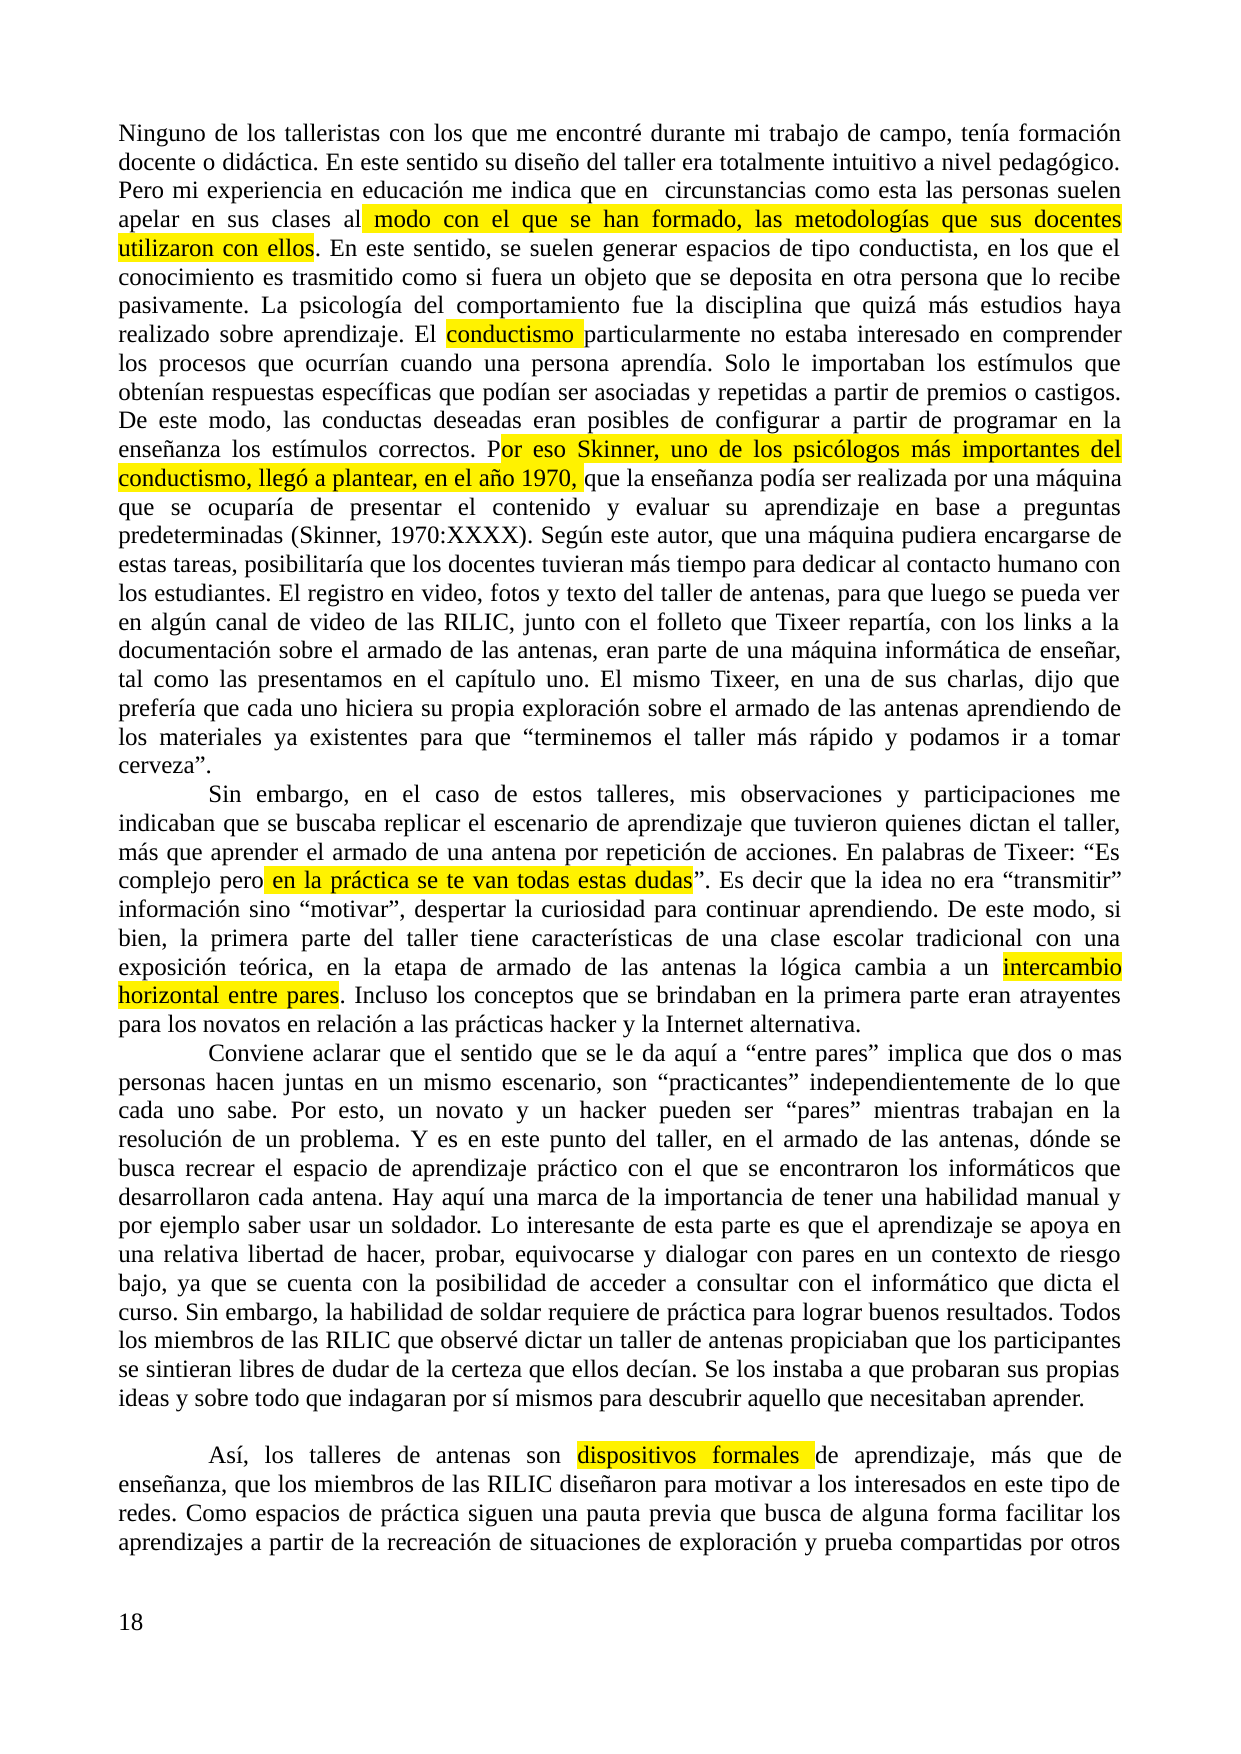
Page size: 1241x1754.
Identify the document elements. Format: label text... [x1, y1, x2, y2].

text Ninguno de los talleristas con los que me encontré durante mi trabajo de campo, tenía formación docente o didáctica. En este sentido su diseño del taller era totalmente intuitivo a nivel pedagógico. Pero mi experiencia en educación me indica que en circunstancias como esta las personas suelen apelar en sus clases al modo con el que se han formado, las metodologías que sus docentes utilizaron con ellos. En este sentido, se suelen generar espacios de tipo conductista, en los que el conocimiento es trasmitido como si fuera un objeto que se deposita en otra persona que lo recibe pasivamente. La psicología del comportamiento fue la disciplina que quizá más estudios haya realizado sobre aprendizaje. El conductismo particularmente no estaba interesado en comprender los procesos que ocurrían cuando una persona aprendía. Solo le importaban los estímulos que obtenían respuestas específicas que podían ser asociadas y repetidas a partir de premios o castigos. De este modo, las conductas deseadas eran posibles de configurar a partir de programar en la enseñanza los estímulos correctos. Por eso Skinner, uno de los psicólogos más importantes del conductismo, llegó a plantear, en el año 1970, que la enseñanza podía ser realizada por una máquina que se ocuparía de presentar el contenido y evaluar su aprendizaje en base a preguntas predeterminadas (Skinner, 1970:XXXX). Según este autor, que una máquina pudiera encargarse de estas tareas, posibilitaría que los docentes tuvieran más tiempo para dedicar al contacto humano con los estudiantes. El registro en video, fotos y texto del taller de antenas, para que luego se pueda ver en algún canal de video de las RILIC, junto con el folleto que Tixeer repartía, con los links a la documentación sobre el armado de las antenas, eran parte de una máquina informática de enseñar, tal como las presentamos en el capítulo uno. El mismo Tixeer, en una de sus charlas, dijo que prefería que cada uno hiciera su propia exploración sobre el armado de las antenas aprendiendo de los materiales ya existentes para que “terminemos el taller más rápido y podamos ir a tomar cerveza”. [118, 118, 1122, 779]
text Conviene aclarar que el sentido que se le da aquí a “entre pares” implica que dos o mas personas hacen juntas en un mismo escenario, son “practicantes” independientemente de lo que cada uno sabe. Por esto, un novato y un hacker pueden ser “pares” mientras trabajan en la resolución de un problema. Y es en este punto del taller, en el armado de las antenas, dónde se busca recrear el espacio de aprendizaje práctico con el que se encontraron los informáticos que desarrollaron cada antena. Hay aquí una marca de la importancia de tener una habilidad manual y por ejemplo saber usar un soldador. Lo interesante de esta parte es que el aprendizaje se apoya en una relativa libertad de hacer, probar, equivocarse y dialogar con pares en un contexto de riesgo bajo, ya que se cuenta con la posibilidad de acceder a consultar con el informático que dicta el curso. Sin embargo, la habilidad de soldar requiere de práctica para lograr buenos resultados. Todos los miembros de las RILIC que observé dictar un taller de antenas propiciaban que los participantes se sintieran libres de dudar de la certeza que ellos decían. Se los instaba a que probaran sus propias ideas y sobre todo que indagaran por sí mismos para descubrir aquello que necesitaban aprender. [118, 1038, 1122, 1412]
text Así, los talleres de antenas son dispositivos formales de aprendizaje, más que de enseñanza, que los miembros de las RILIC diseñaron para motivar a los interesados en este tipo de redes. Como espacios de práctica siguen una pauta previa que busca de alguna forma facilitar los aprendizajes a partir de la recreación de situaciones de exploración y prueba compartidas por otros [118, 1441, 1122, 1556]
text Sin embargo, en el caso de estos talleres, mis observaciones y participaciones me indicaban que se buscaba replicar el escenario de aprendizaje que tuvieron quienes dictan el taller, más que aprender el armado de una antena por repetición de acciones. En palabras de Tixeer: “Es complejo pero en la práctica se te van todas estas dudas”. Es decir que la idea no era “transmitir” información sino “motivar”, despertar la curiosidad para continuar aprendiendo. De este modo, si bien, la primera parte del taller tiene características de una clase escolar tradicional con una exposición teórica, en la etapa de armado de las antenas la lógica cambia a un intercambio horizontal entre pares. Incluso los conceptos que se brindaban en la primera parte eran atrayentes para los novatos en relación a las prácticas hacker y la Internet alternativa. [118, 779, 1122, 1038]
